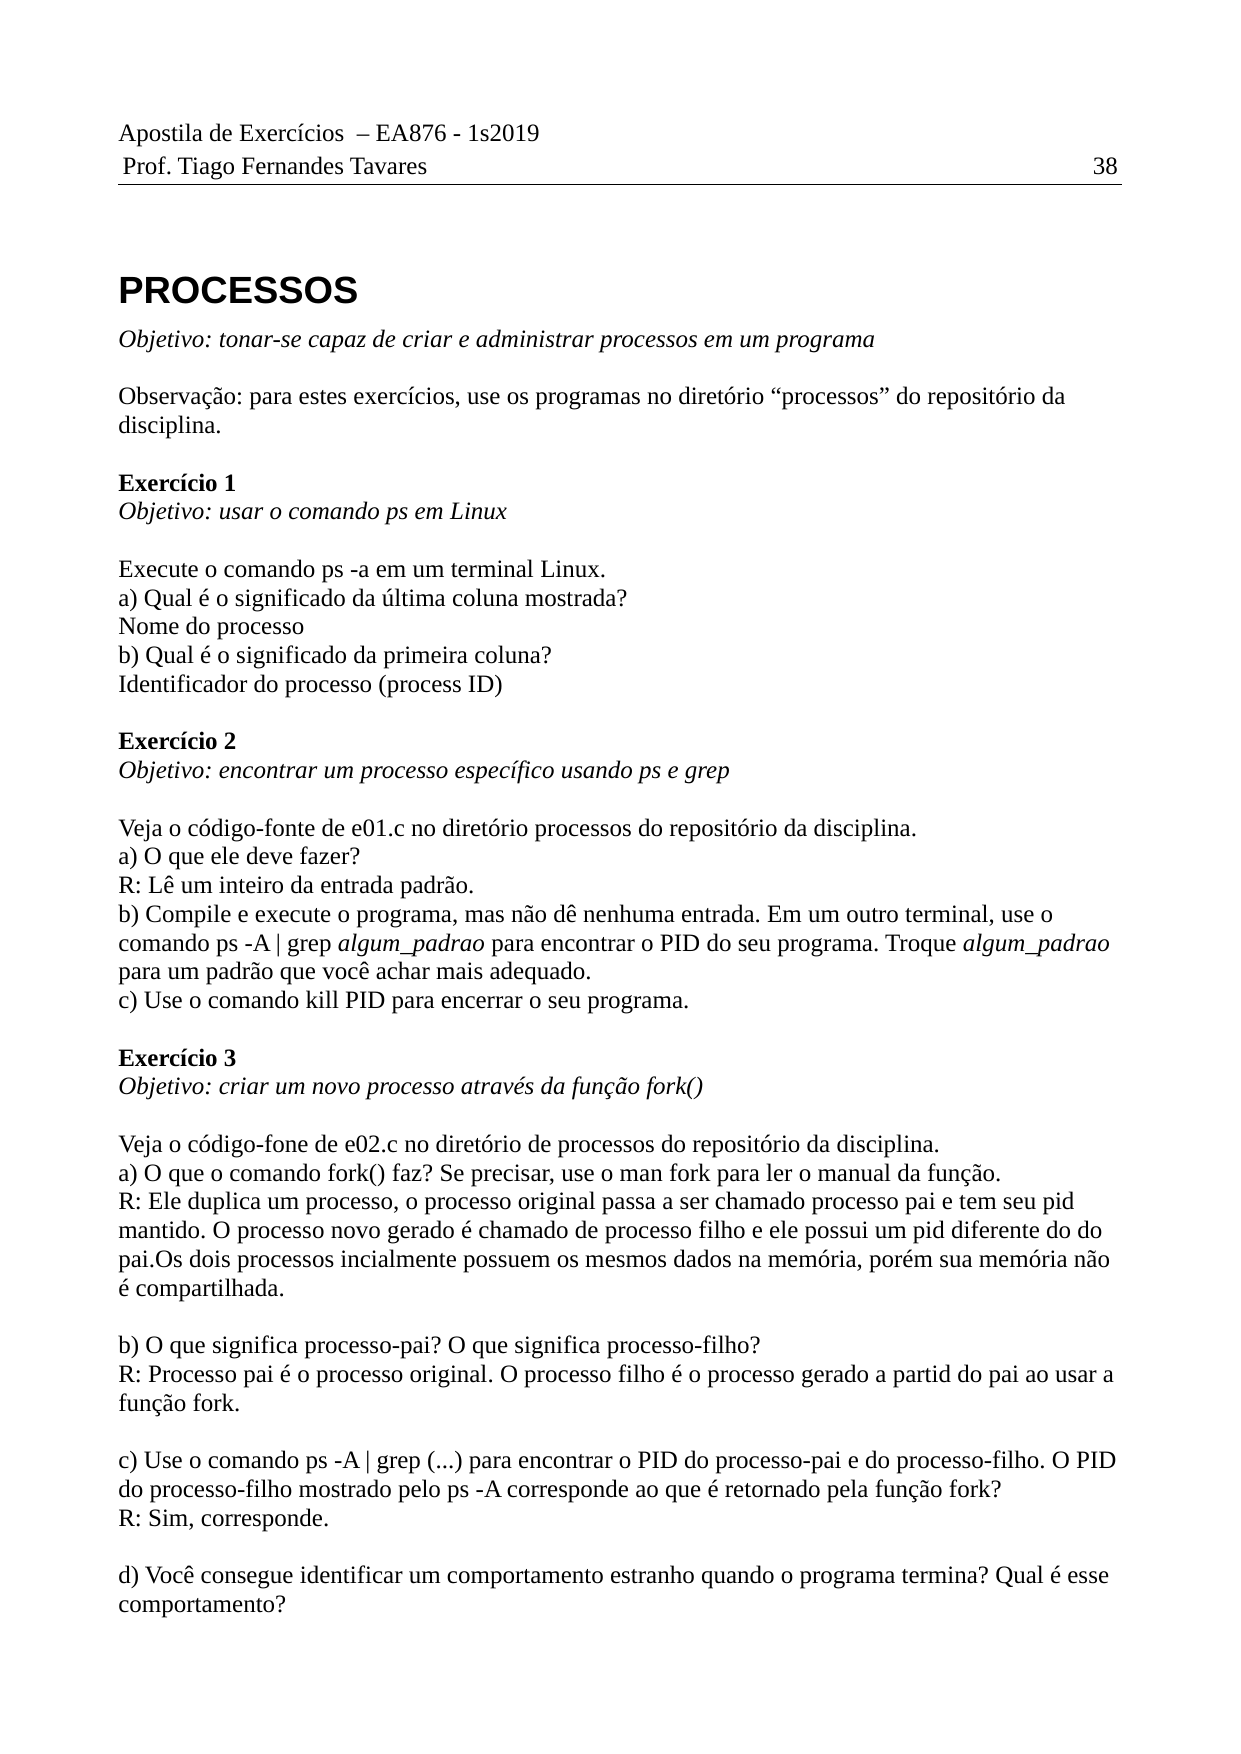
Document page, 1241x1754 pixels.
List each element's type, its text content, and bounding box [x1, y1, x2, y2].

text c) Use o comando kill PID para encerrar o seu programa. [118, 985, 1122, 1014]
text Exercício 3 [118, 1043, 1122, 1071]
text Nome do processo [118, 611, 1122, 640]
text Veja o código-fone de e02.c no diretório de processos do repositório da disciplina. [118, 1129, 1122, 1158]
text b) Qual é o significado da primeira coluna? [118, 640, 1122, 669]
text Exercício 2 [118, 726, 1122, 755]
text Objetivo: tonar-se capaz de criar e administrar processos em um programa [118, 324, 1122, 353]
text a) O que o comando fork() faz? Se precisar, use o man fork para ler o manual da função. R: Ele duplica um processo, o processo original passa a ser chamado processo pai e tem seu pid mantido. O processo novo gerado é chamado de processo filho e ele possui um pid diferente do do pai.Os dois processos incialmente possuem os mesmos dados na memória, porém sua memória não é compartilhada. [118, 1158, 1122, 1330]
text Execute o comando ps -a em um terminal Linux. [118, 554, 1122, 583]
text d) Você consegue identificar um comportamento estranho quando o programa termina? Qual é esse comportamento? [118, 1560, 1122, 1618]
text Identificador do processo (process ID) [118, 669, 1122, 698]
text Veja o código-fonte de e01.c no diretório processos do repositório da disciplina. [118, 813, 1122, 841]
text c) Use o comando ps -A | grep (...) para encontrar o PID do processo-pai e do processo-filho. O PID do processo-filho mostrado pelo ps -A corresponde ao que é retornado pela função fork? [118, 1445, 1122, 1503]
text Objetivo: usar o comando ps em Linux [118, 496, 1122, 525]
text Observação: para estes exercícios, use os programas no diretório “processos” do repositório da disciplina. [118, 381, 1122, 439]
text Exercício 1 [118, 468, 1122, 496]
subtitle PROCESSOS [118, 268, 1122, 311]
text a) O que ele deve fazer? [118, 841, 1122, 870]
text a) Qual é o significado da última coluna mostrada? [118, 583, 1122, 611]
text b) Compile e execute o programa, mas não dê nenhuma entrada. Em um outro terminal, use o comando ps -A | grep algum_padrao para encontrar o PID do seu programa. Troque algum_padrao para um padrão que você achar mais adequado. [118, 899, 1122, 985]
text b) O que significa processo-pai? O que significa processo-filho? R: Processo pai é o processo original. O processo filho é o processo gerado a partid do pai ao usar a função fork. [118, 1330, 1122, 1416]
text R: Lê um inteiro da entrada padrão. [118, 870, 1122, 899]
text R: Sim, corresponde. [118, 1503, 1122, 1531]
text Objetivo: encontrar um processo específico usando ps e grep [118, 755, 1122, 784]
text Objetivo: criar um novo processo através da função fork() [118, 1071, 1122, 1100]
